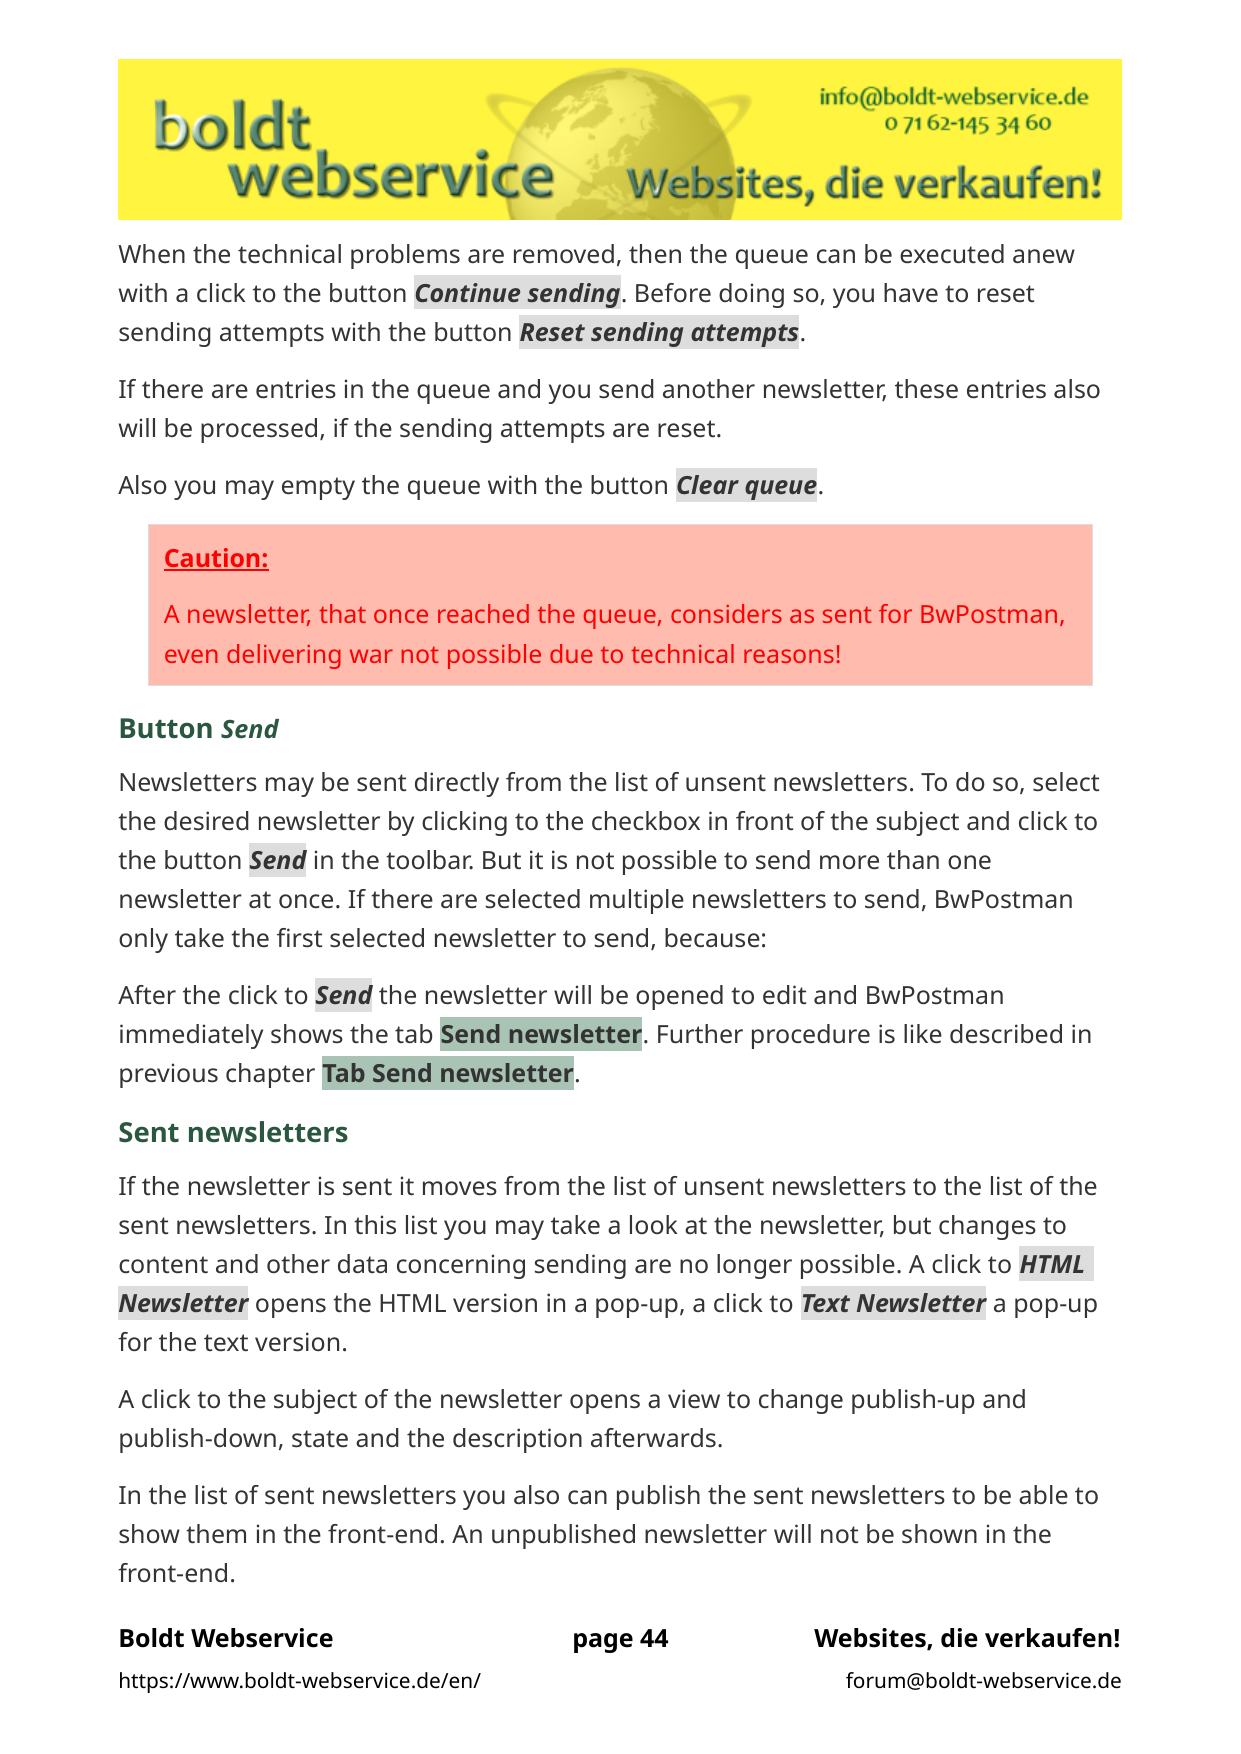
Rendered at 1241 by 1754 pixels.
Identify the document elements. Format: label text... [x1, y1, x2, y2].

subtitle Sent newsletters [118, 1113, 1122, 1150]
text After the click to Send the newsletter will be opened to edit and BwPostman immediately shows the tab Send newsletter. Further procedure is like described in previous chapter Tab Send newsletter. [118, 978, 1122, 1090]
text A newsletter, that once reached the queue, considers as sent for BwPostman, even delivering war not possible due to technical reasons! [149, 581, 1092, 685]
text In the list of sent newsletters you also can publish the sent newsletters to be able to show them in the front-end. An unpublished newsletter will not be shown in the front-end. [118, 1478, 1122, 1590]
text Caution: [149, 525, 1092, 574]
text When the technical problems are removed, then the queue can be executed anew with a click to the button Continue sending. Before doing so, you have to reset sending attempts with the button Reset sending attempts. [118, 236, 1122, 349]
text If there are entries in the queue and you send another newsletter, these entries also will be processed, if the sending attempts are reset. [118, 371, 1122, 445]
text Newsletters may be sent directly from the list of unsent newsletters. To do so, select the desired newsletter by clicking to the checkbox in front of the subject and click to the button Send in the toolbar. But it is not possible to send more than one newsletter at once. If there are selected multiple newsletters to send, BwPostman only take the first selected newsletter to send, because: [118, 764, 1122, 955]
text If the newsletter is sent it moves from the list of unsent newsletters to the list of the sent newsletters. In this list you may take a look at the newsletter, but changes to content and other data concerning sending are no longer possible. A click to HTML Newsletter opens the HTML version in a pop-up, a click to Text Newsletter a pop-up for the text version. [118, 1168, 1122, 1359]
subtitle Button Send [118, 709, 1122, 746]
text A click to the subject of the newsletter opens a view to change publish-up and publish-down, state and the description afterwards. [118, 1382, 1122, 1455]
text Also you may empty the queue with the button Clear queue. [118, 467, 1122, 502]
picture [118, 59, 1123, 220]
